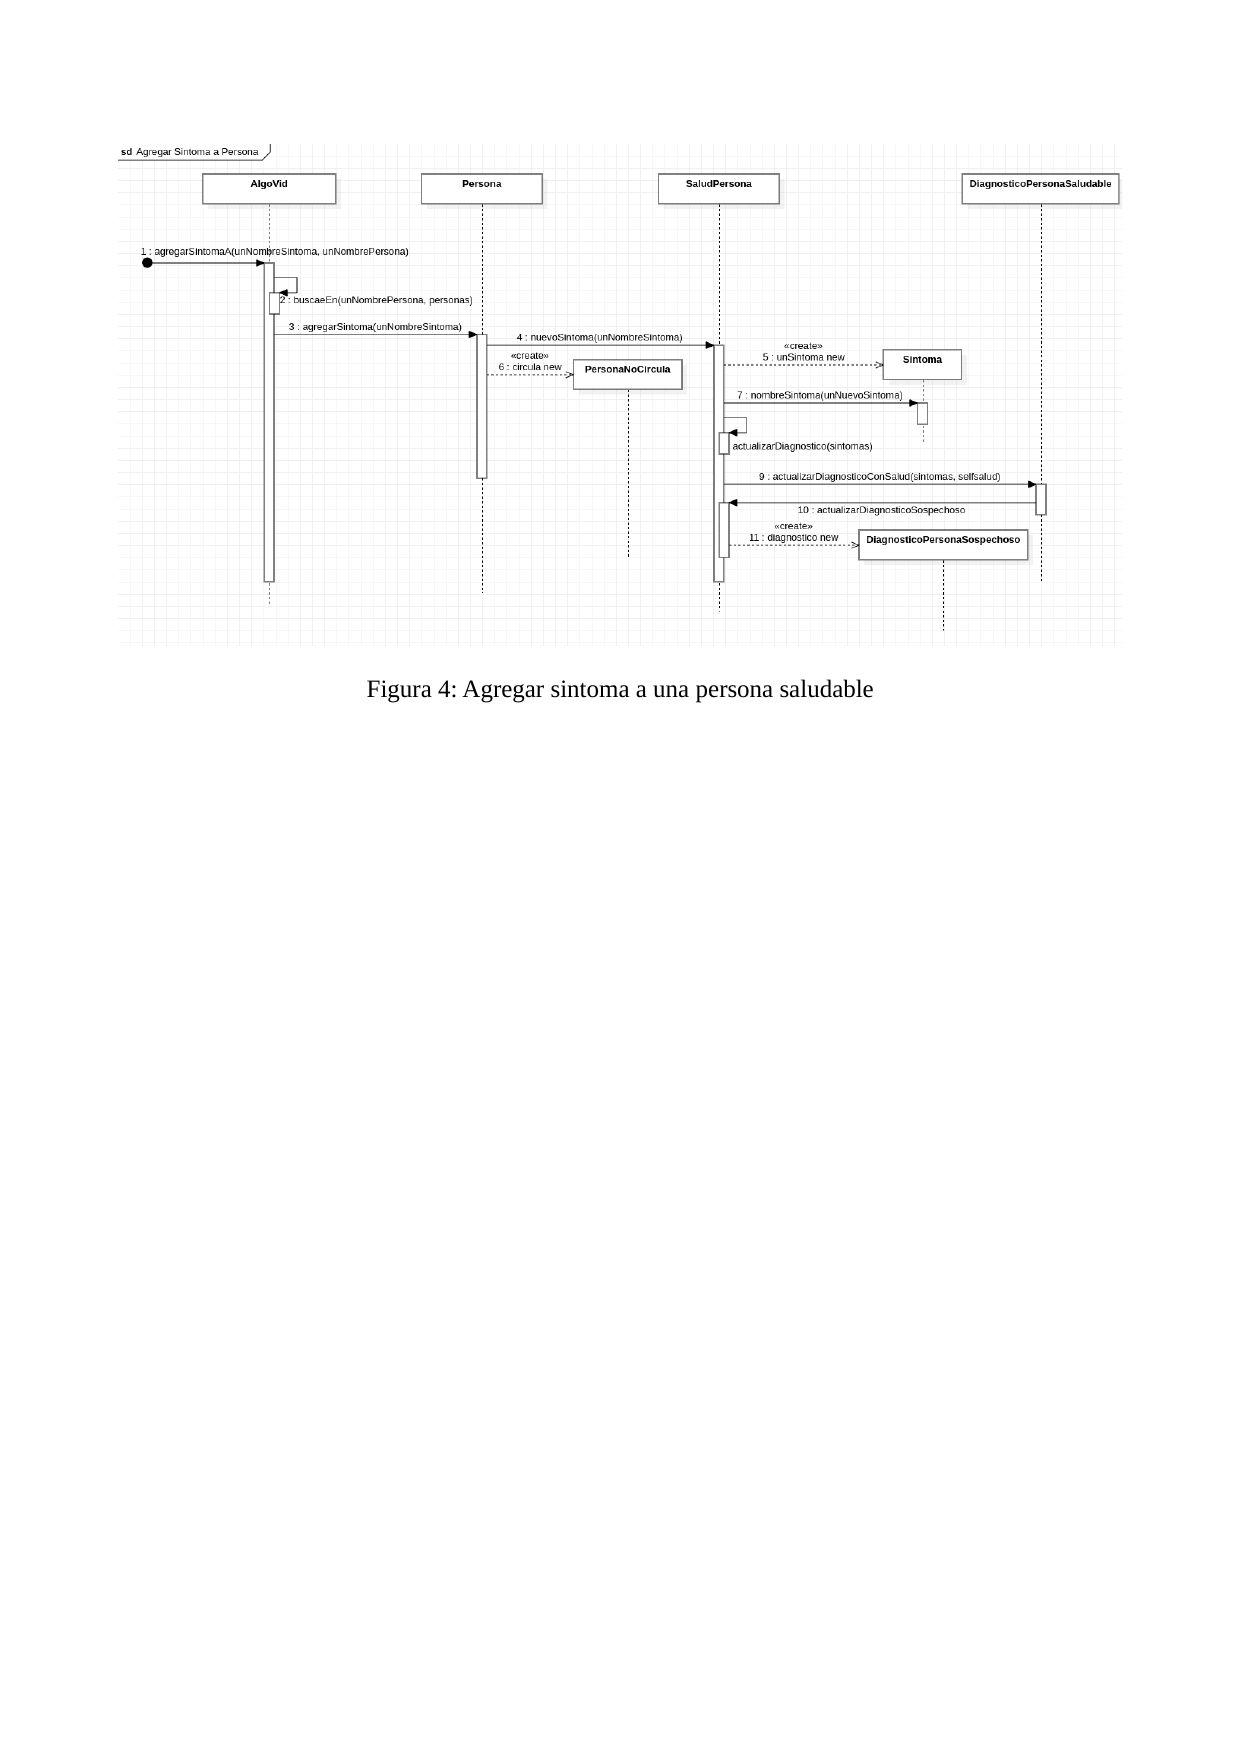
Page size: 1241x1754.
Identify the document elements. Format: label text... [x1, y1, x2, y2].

picture [118, 144, 1123, 646]
text Figura 4: Agregar sintoma a una persona saludable [118, 674, 1122, 703]
